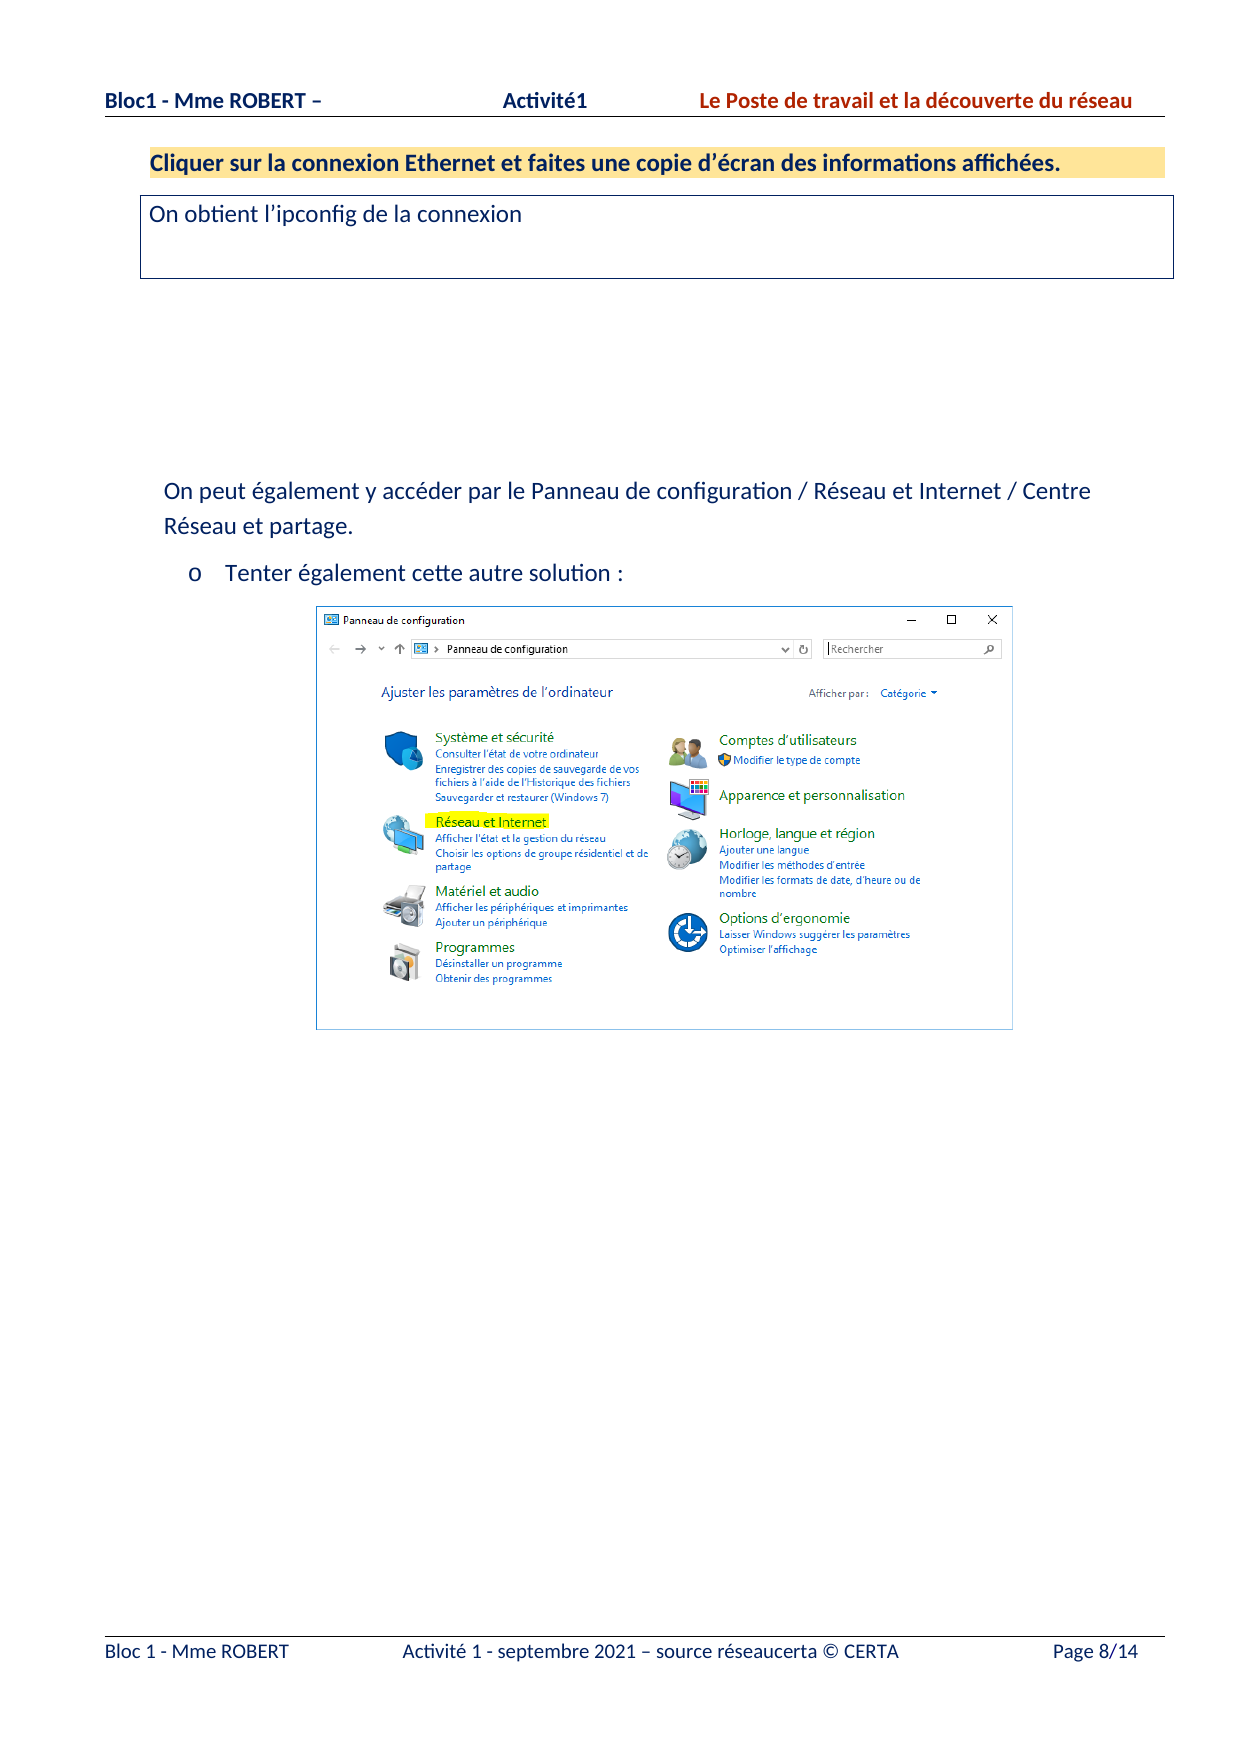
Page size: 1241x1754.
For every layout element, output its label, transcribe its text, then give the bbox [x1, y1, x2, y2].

text On obtient l’ipconfig de la connexion [141, 196, 1173, 228]
picture [316, 606, 1013, 1030]
text On peut également y accéder par le Panneau de configuration / Réseau et Internet / Centre Réseau et partage. [163, 475, 1165, 541]
list Tenter également cette autre solution : [187, 557, 1165, 589]
text Cliquer sur la connexion Ethernet et faites une copie d’écran des informations affichées. [150, 147, 1165, 178]
